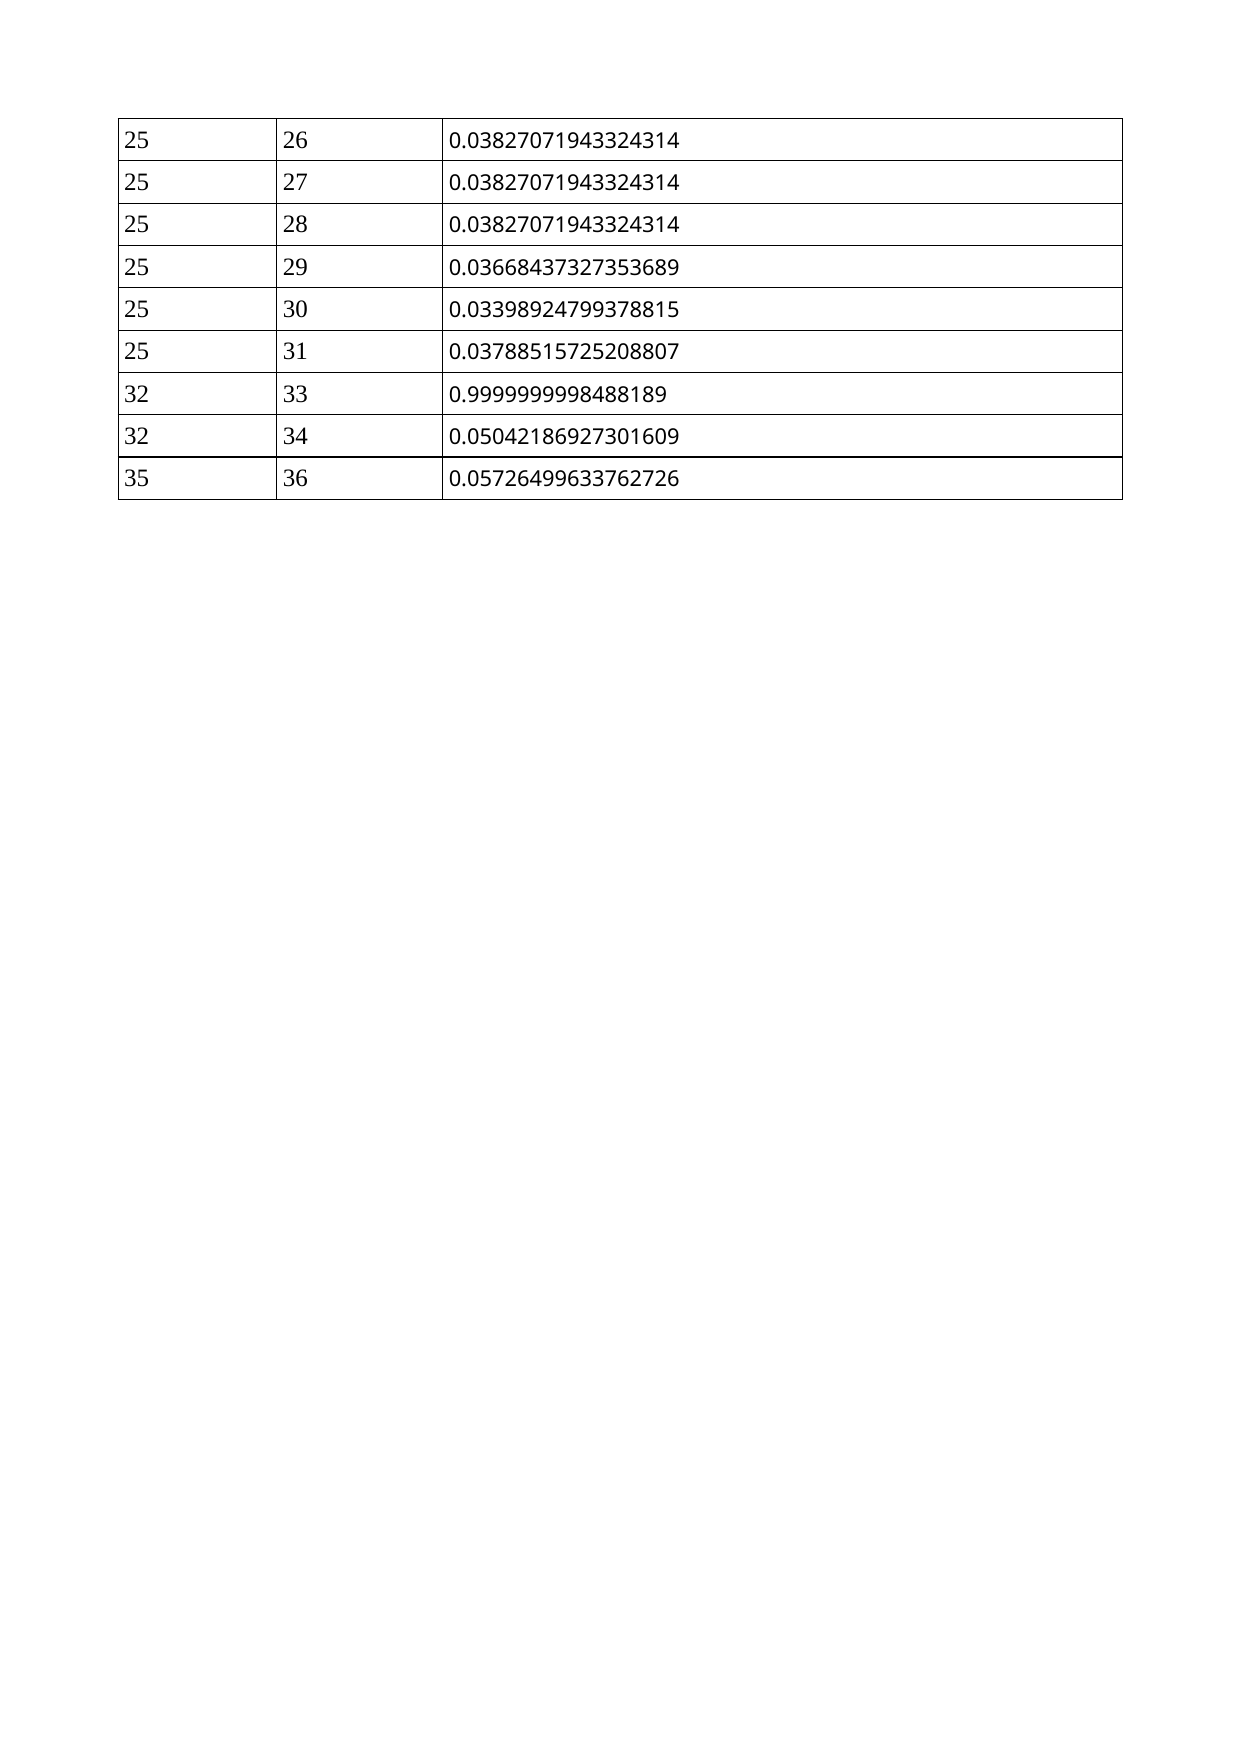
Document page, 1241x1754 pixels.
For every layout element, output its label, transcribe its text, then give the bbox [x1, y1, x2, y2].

table_cell 0.03827071943324314 [443, 204, 1122, 245]
table_cell 25 [119, 204, 276, 245]
table_cell 0.9999999998488189 [443, 373, 1122, 414]
table_cell 25 [119, 331, 276, 372]
table_cell 25 [119, 246, 276, 287]
table_cell 25 [119, 161, 276, 203]
table_cell 0.03827071943324314 [443, 119, 1122, 160]
table_cell 25 [119, 119, 276, 160]
table_cell 32 [119, 415, 276, 456]
table_cell 29 [277, 246, 442, 287]
table_cell 0.03398924799378815 [443, 288, 1122, 329]
table_cell 31 [277, 331, 442, 372]
table_cell 36 [277, 458, 442, 499]
table_cell 30 [277, 288, 442, 329]
table_cell 35 [119, 458, 276, 499]
table_cell 33 [277, 373, 442, 414]
table_cell 25 [119, 288, 276, 329]
table_cell 0.05042186927301609 [443, 415, 1122, 456]
table_cell 34 [277, 415, 442, 456]
table_cell 0.05726499633762726 [443, 458, 1122, 499]
table_cell 26 [277, 119, 442, 160]
table_cell 32 [119, 373, 276, 414]
table_cell 0.03827071943324314 [443, 161, 1122, 203]
table_cell 27 [277, 161, 442, 203]
table_cell 28 [277, 204, 442, 245]
table_cell 0.03668437327353689 [443, 246, 1122, 287]
table_cell 0.03788515725208807 [443, 331, 1122, 372]
